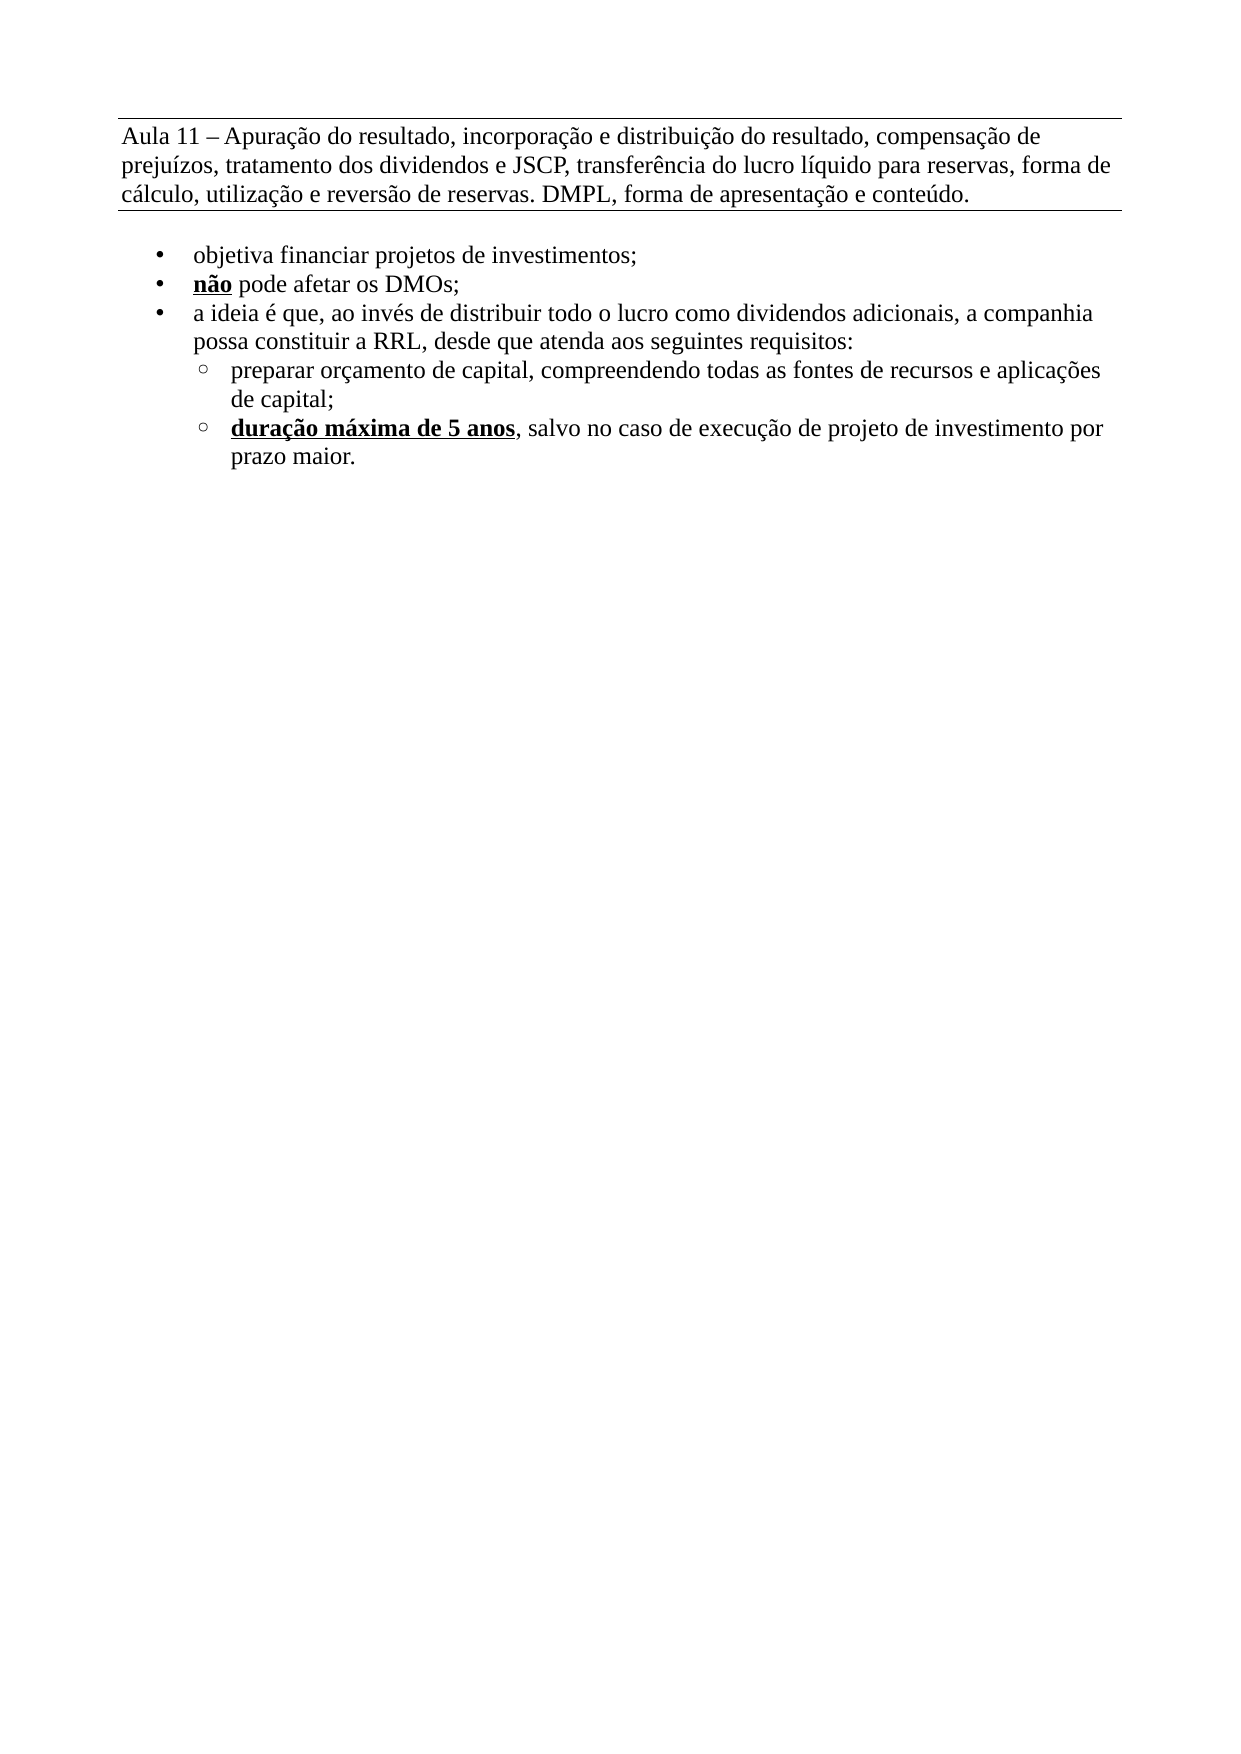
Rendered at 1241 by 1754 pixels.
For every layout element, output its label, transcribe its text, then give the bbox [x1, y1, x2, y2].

list duração máxima de 5 anos, salvo no caso de execução de projeto de investimento por prazo maior. [193, 413, 1122, 470]
list não pode afetar os DMOs; [156, 269, 1122, 298]
list preparar orçamento de capital, compreendendo todas as fontes de recursos e aplicações de capital; [193, 355, 1122, 413]
list a ideia é que, ao invés de distribuir todo o lucro como dividendos adicionais, a companhia possa constituir a RRL, desde que atenda aos seguintes requisitos: [156, 298, 1122, 355]
list objetiva financiar projetos de investimentos; [156, 240, 1122, 269]
